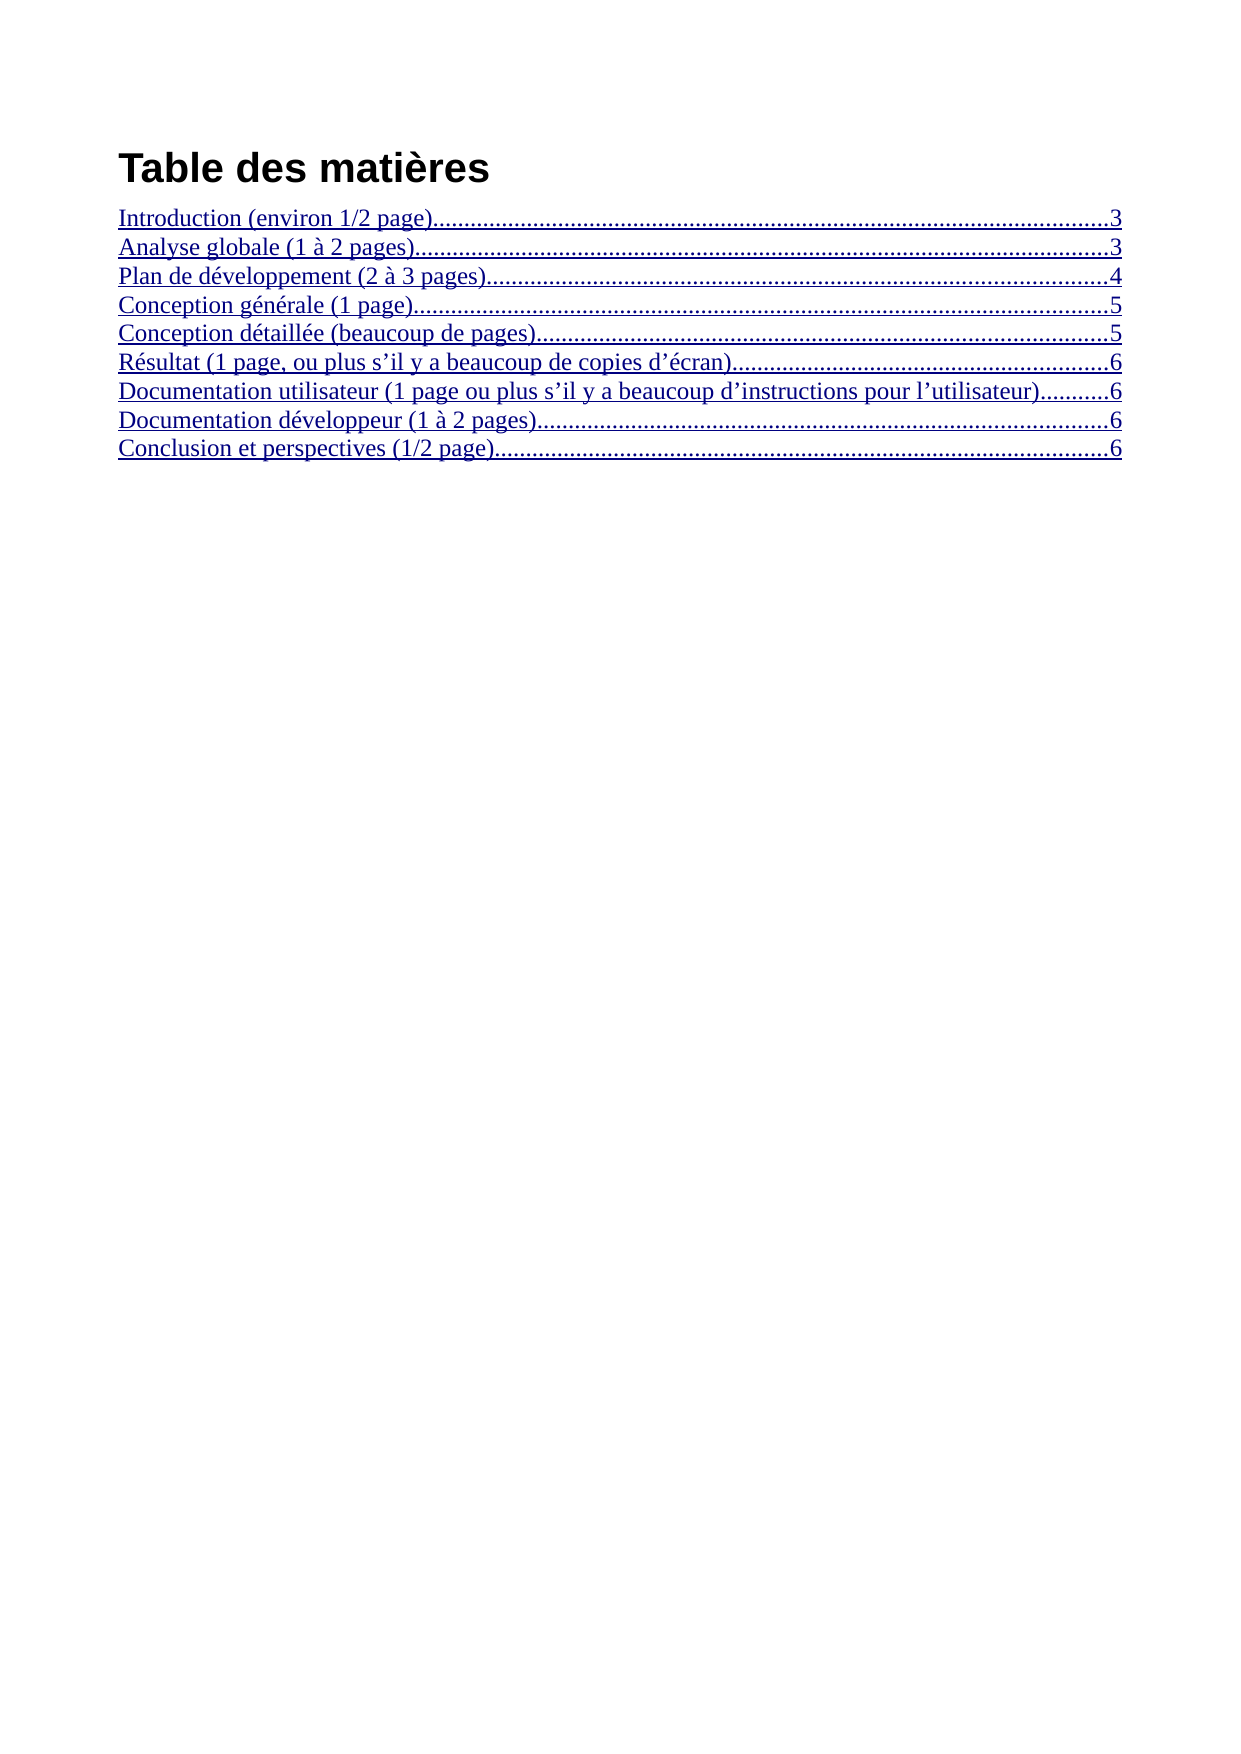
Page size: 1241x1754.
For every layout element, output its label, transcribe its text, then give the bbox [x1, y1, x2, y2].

text Plan de développement (2 à 3 pages) 4 [118, 261, 1122, 286]
text Documentation utilisateur (1 page ou plus s’il y a beaucoup d’instructions pour l’utilisateur) 6 [118, 376, 1122, 401]
subtitle Table des matières [118, 143, 1122, 191]
text Conception générale (1 page) 5 [118, 290, 1122, 315]
text Conclusion et perspectives (1/2 page) 6 [118, 433, 1122, 458]
text Documentation développeur (1 à 2 pages) 6 [118, 405, 1122, 430]
text Conception détaillée (beaucoup de pages) 5 [118, 318, 1122, 343]
text Analyse globale (1 à 2 pages) 3 [118, 232, 1122, 257]
text Résultat (1 page, ou plus s’il y a beaucoup de copies d’écran) 6 [118, 347, 1122, 372]
text Introduction (environ 1/2 page) 3 [118, 203, 1122, 228]
